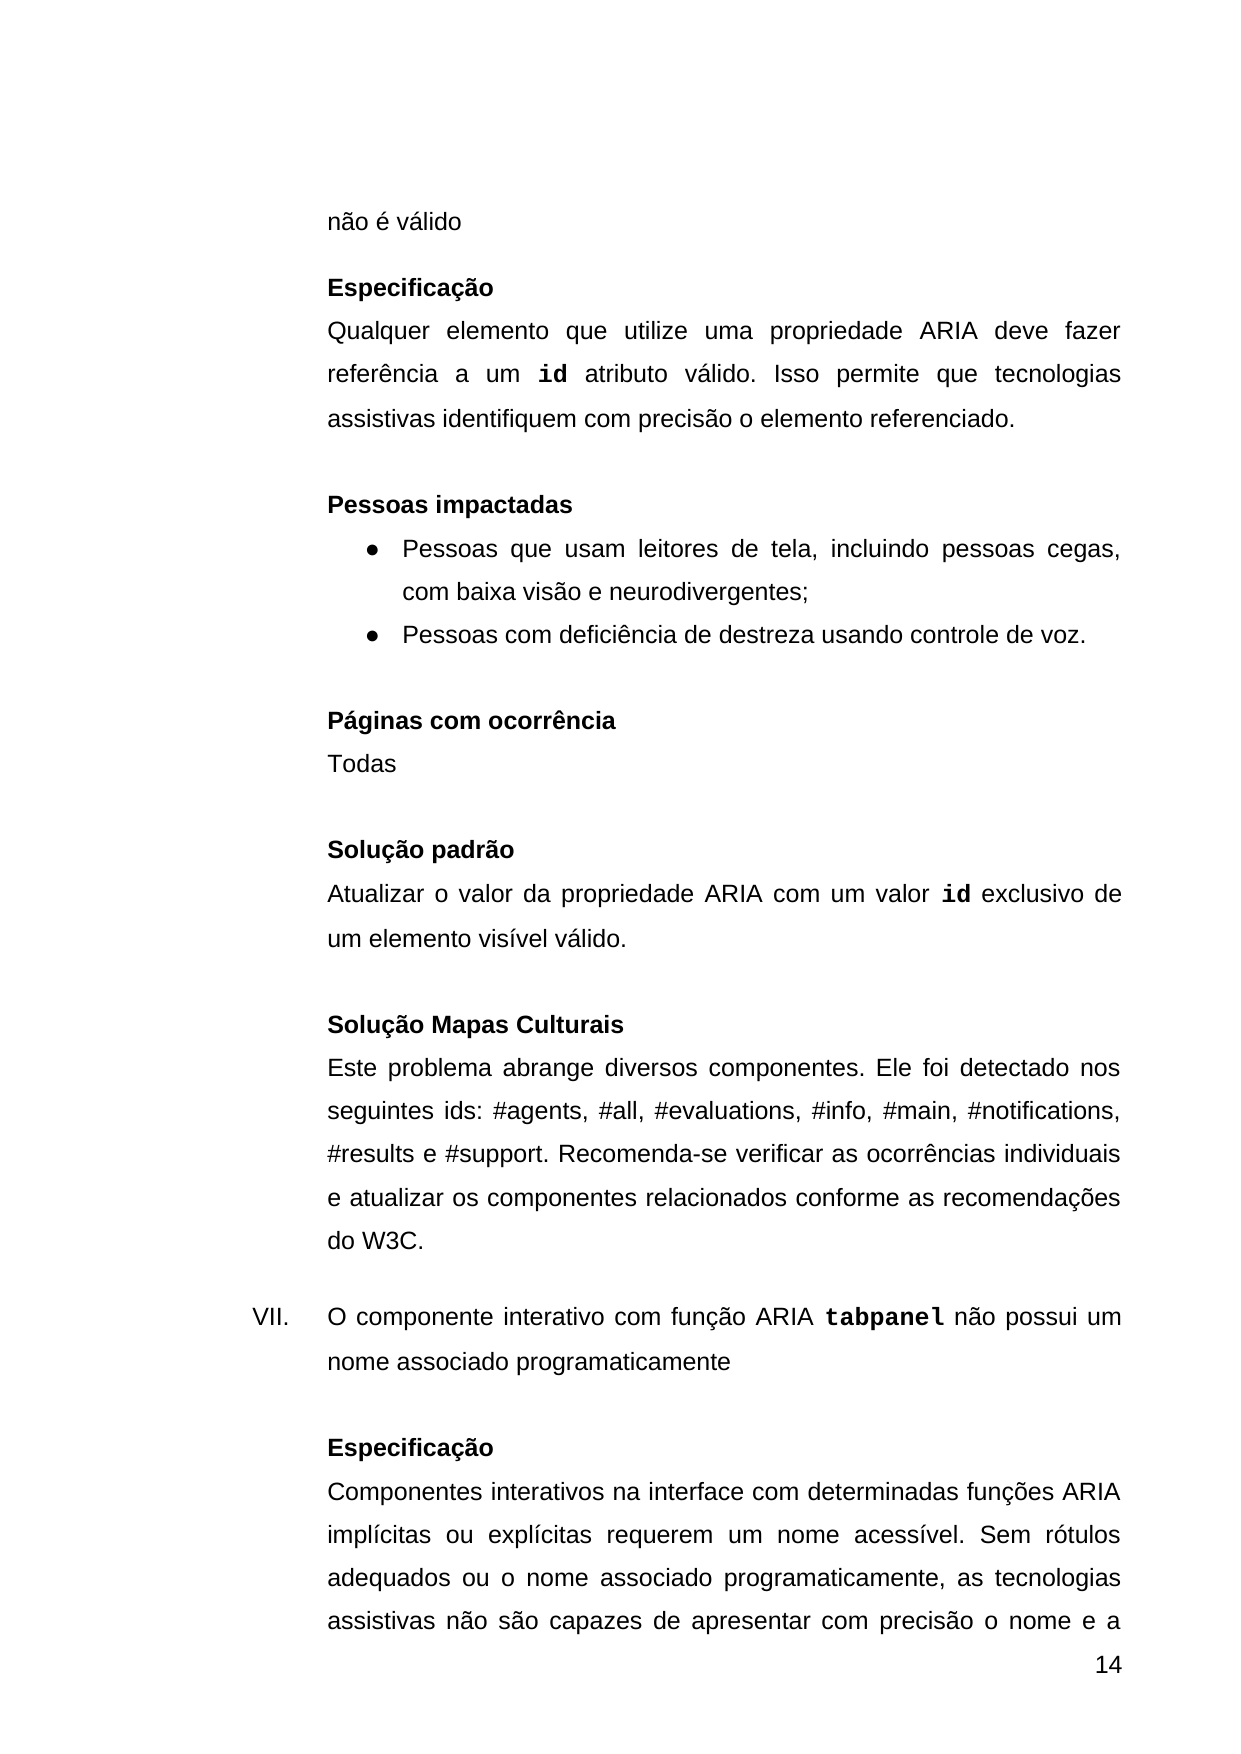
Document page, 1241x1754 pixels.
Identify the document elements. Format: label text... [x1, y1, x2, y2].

list Pessoas com deficiência de destreza usando controle de voz. [364, 620, 1122, 648]
text Especificação [327, 273, 1122, 301]
list Pessoas que usam leitores de tela, incluindo pessoas cegas, com baixa visão e neurodivergentes; [364, 533, 1122, 605]
text Solução padrão [327, 835, 1122, 864]
text Pessoas impactadas [327, 490, 1122, 519]
text Componentes interativos na interface com determinadas funções ARIA implícitas ou explícitas requerem um nome acessível. Sem rótulos adequados ou o nome associado programaticamente, as tecnologias assistivas não são capazes de apresentar com precisão o nome e a [327, 1477, 1122, 1635]
text Este problema abrange diversos componentes. Ele foi detectado nos seguintes ids: #agents, #all, #evaluations, #info, #main, #notifications, #results e #support. Recomenda-se verificar as ocorrências individuais e atualizar os componentes relacionados conforme as recomendações do W3C. [327, 1053, 1122, 1254]
text Qualquer elemento que utilize uma propriedade ARIA deve fazer referência a um id atributo válido. Isso permite que tecnologias assistivas identifiquem com precisão o elemento referenciado. [327, 316, 1122, 433]
text Solução Mapas Culturais [327, 1010, 1122, 1039]
text Todas [327, 749, 1122, 778]
text Páginas com ocorrência [327, 706, 1122, 735]
text Atualizar o valor da propriedade ARIA com um valor id exclusivo de um elemento visível válido. [327, 878, 1122, 953]
list O componente interativo com função ARIA tabpanel não possui um nome associado programaticamente [289, 1302, 1122, 1376]
text Especificação [327, 1433, 1122, 1462]
list não é válido [289, 207, 1122, 235]
